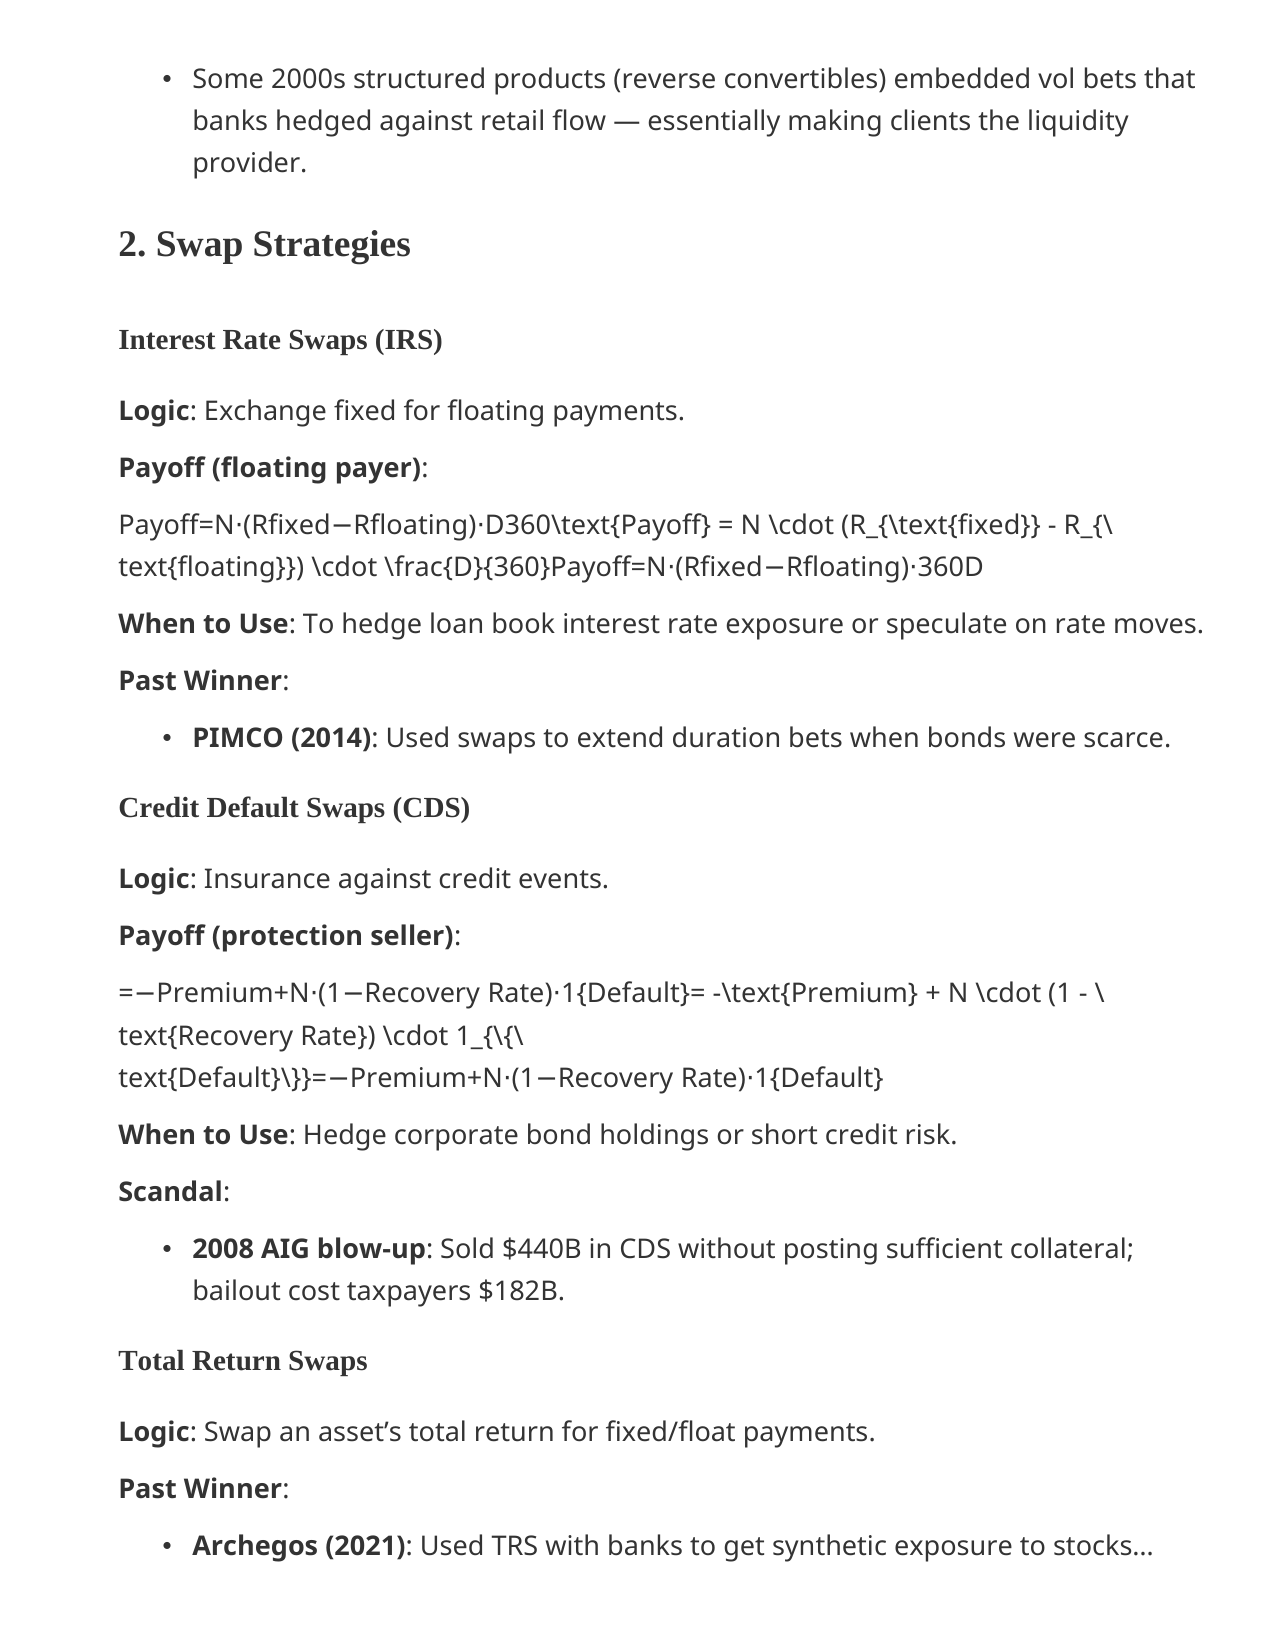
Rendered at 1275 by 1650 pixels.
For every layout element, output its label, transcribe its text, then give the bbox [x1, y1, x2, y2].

text Scandal: [118, 1172, 1216, 1209]
text Logic: Swap an asset’s total return for fixed/float payments. [118, 1413, 1216, 1450]
subtitle Interest Rate Swaps (IRS) [118, 322, 1216, 356]
text Logic: Exchange fixed for floating payments. [118, 391, 1216, 428]
text Payoff=N⋅(Rfixed−Rfloating)⋅D360\text{Payoff} = N \cdot (R_{\text{fixed}} - R_{\text{floating}}) \cdot \frac{D}{360}Payoff=N⋅(Rfixed​−Rfloating​)⋅360D​ [118, 505, 1216, 585]
list PIMCO (2014): Used swaps to extend duration bets when bonds were scarce. [162, 719, 1216, 756]
subtitle 2. Swap Strategies [118, 222, 1216, 265]
text Past Winner: [118, 1470, 1216, 1507]
text When to Use: To hedge loan book interest rate exposure or speculate on rate moves. [118, 605, 1216, 642]
subtitle Credit Default Swaps (CDS) [118, 790, 1216, 824]
text When to Use: Hedge corporate bond holdings or short credit risk. [118, 1116, 1216, 1152]
subtitle Total Return Swaps [118, 1343, 1216, 1377]
text Logic: Insurance against credit events. [118, 860, 1216, 897]
text =−Premium+N⋅(1−Recovery Rate)⋅1{Default}= -\text{Premium} + N \cdot (1 - \text{Recovery Rate}) \cdot 1_{\{\text{Default}\}}=−Premium+N⋅(1−Recovery Rate)⋅1{Default}​ [118, 974, 1216, 1095]
list 2008 AIG blow-up: Sold $440B in CDS without posting sufficient collateral; bailout cost taxpayers $182B. [162, 1229, 1216, 1309]
text Payoff (protection seller): [118, 917, 1216, 954]
list Some 2000s structured products (reverse convertibles) embedded vol bets that banks hedged against retail flow — essentially making clients the liquidity provider. [162, 59, 1216, 181]
list Archegos (2021): Used TRS with banks to get synthetic exposure to stocks… [162, 1527, 1216, 1564]
text Payoff (floating payer): [118, 448, 1216, 485]
text Past Winner: [118, 662, 1216, 699]
